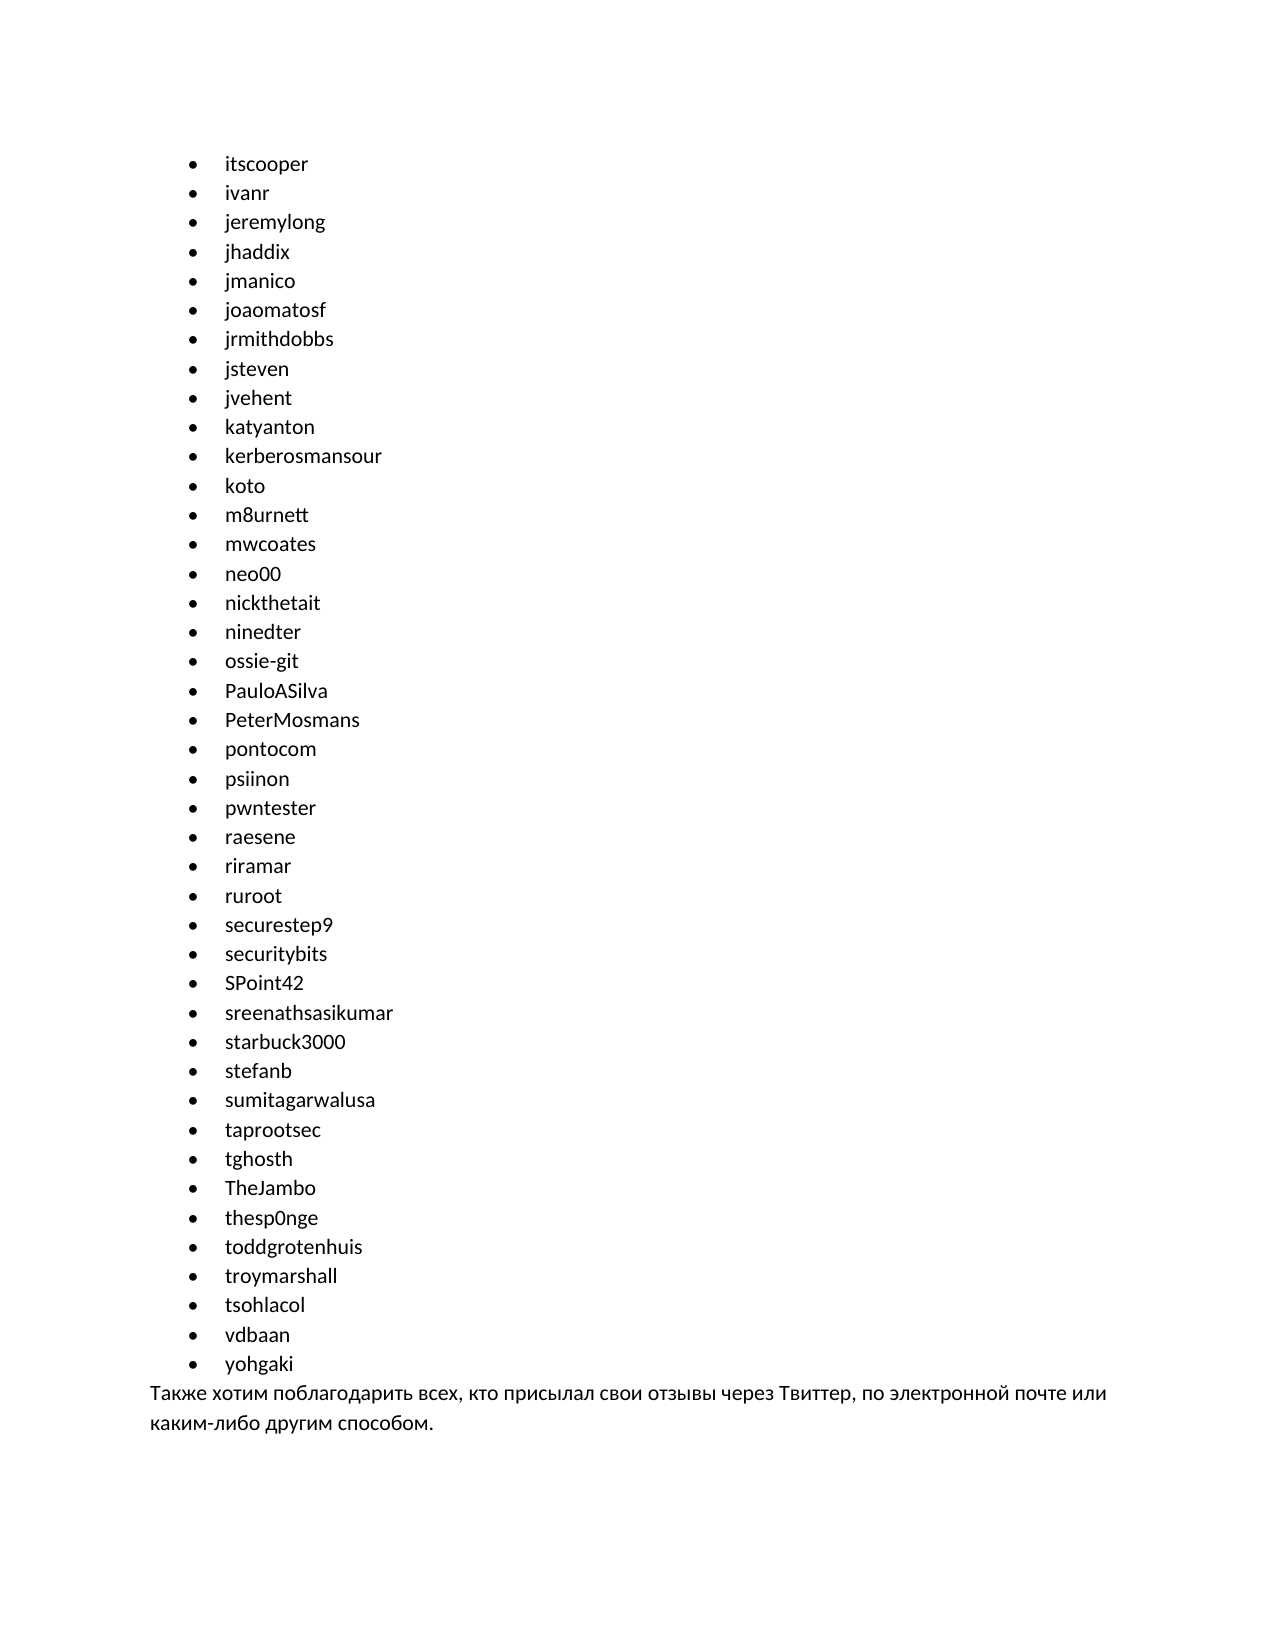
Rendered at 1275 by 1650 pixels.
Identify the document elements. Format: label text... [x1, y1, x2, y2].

list PauloASilva [187, 677, 1125, 703]
list TheJambo [187, 1174, 1125, 1201]
list PeterMosmans [187, 706, 1125, 733]
list riramar [187, 852, 1125, 879]
list yohgaki [187, 1350, 1125, 1377]
list itscooper [187, 150, 1125, 177]
list securitybits [187, 940, 1125, 967]
list jvehent [187, 384, 1125, 411]
list troymarshall [187, 1262, 1125, 1289]
list mwcoates [187, 531, 1125, 557]
list pontocom [187, 735, 1125, 762]
list toddgrotenhuis [187, 1233, 1125, 1260]
list stefanb [187, 1057, 1125, 1084]
list sreenathsasikumar [187, 999, 1125, 1026]
list pwntester [187, 794, 1125, 821]
list SPoint42 [187, 969, 1125, 996]
list taprootsec [187, 1116, 1125, 1143]
list jhaddix [187, 238, 1125, 264]
list psiinon [187, 765, 1125, 791]
list ninedter [187, 618, 1125, 645]
list koto [187, 472, 1125, 499]
list jrmithdobbs [187, 326, 1125, 352]
list jsteven [187, 355, 1125, 382]
list neo00 [187, 560, 1125, 586]
list jeremylong [187, 208, 1125, 235]
list m8urnett [187, 501, 1125, 528]
list joaomatosf [187, 296, 1125, 323]
list thesp0nge [187, 1204, 1125, 1230]
list nickthetait [187, 589, 1125, 616]
list vdbaan [187, 1321, 1125, 1347]
list tsohlacol [187, 1292, 1125, 1318]
list securestep9 [187, 911, 1125, 938]
list raesene [187, 823, 1125, 850]
text Также хотим поблагодарить всех, кто присылал свои отзывы через Твиттер, по электронной почте или каким-либо другим способом. [150, 1379, 1125, 1435]
list ivanr [187, 179, 1125, 206]
list jmanico [187, 267, 1125, 294]
list kerberosmansour [187, 443, 1125, 469]
list starbuck3000 [187, 1028, 1125, 1055]
list ruroot [187, 882, 1125, 908]
list tghosth [187, 1145, 1125, 1172]
list katyanton [187, 413, 1125, 440]
list sumitagarwalusa [187, 1087, 1125, 1113]
list ossie-git [187, 648, 1125, 674]
